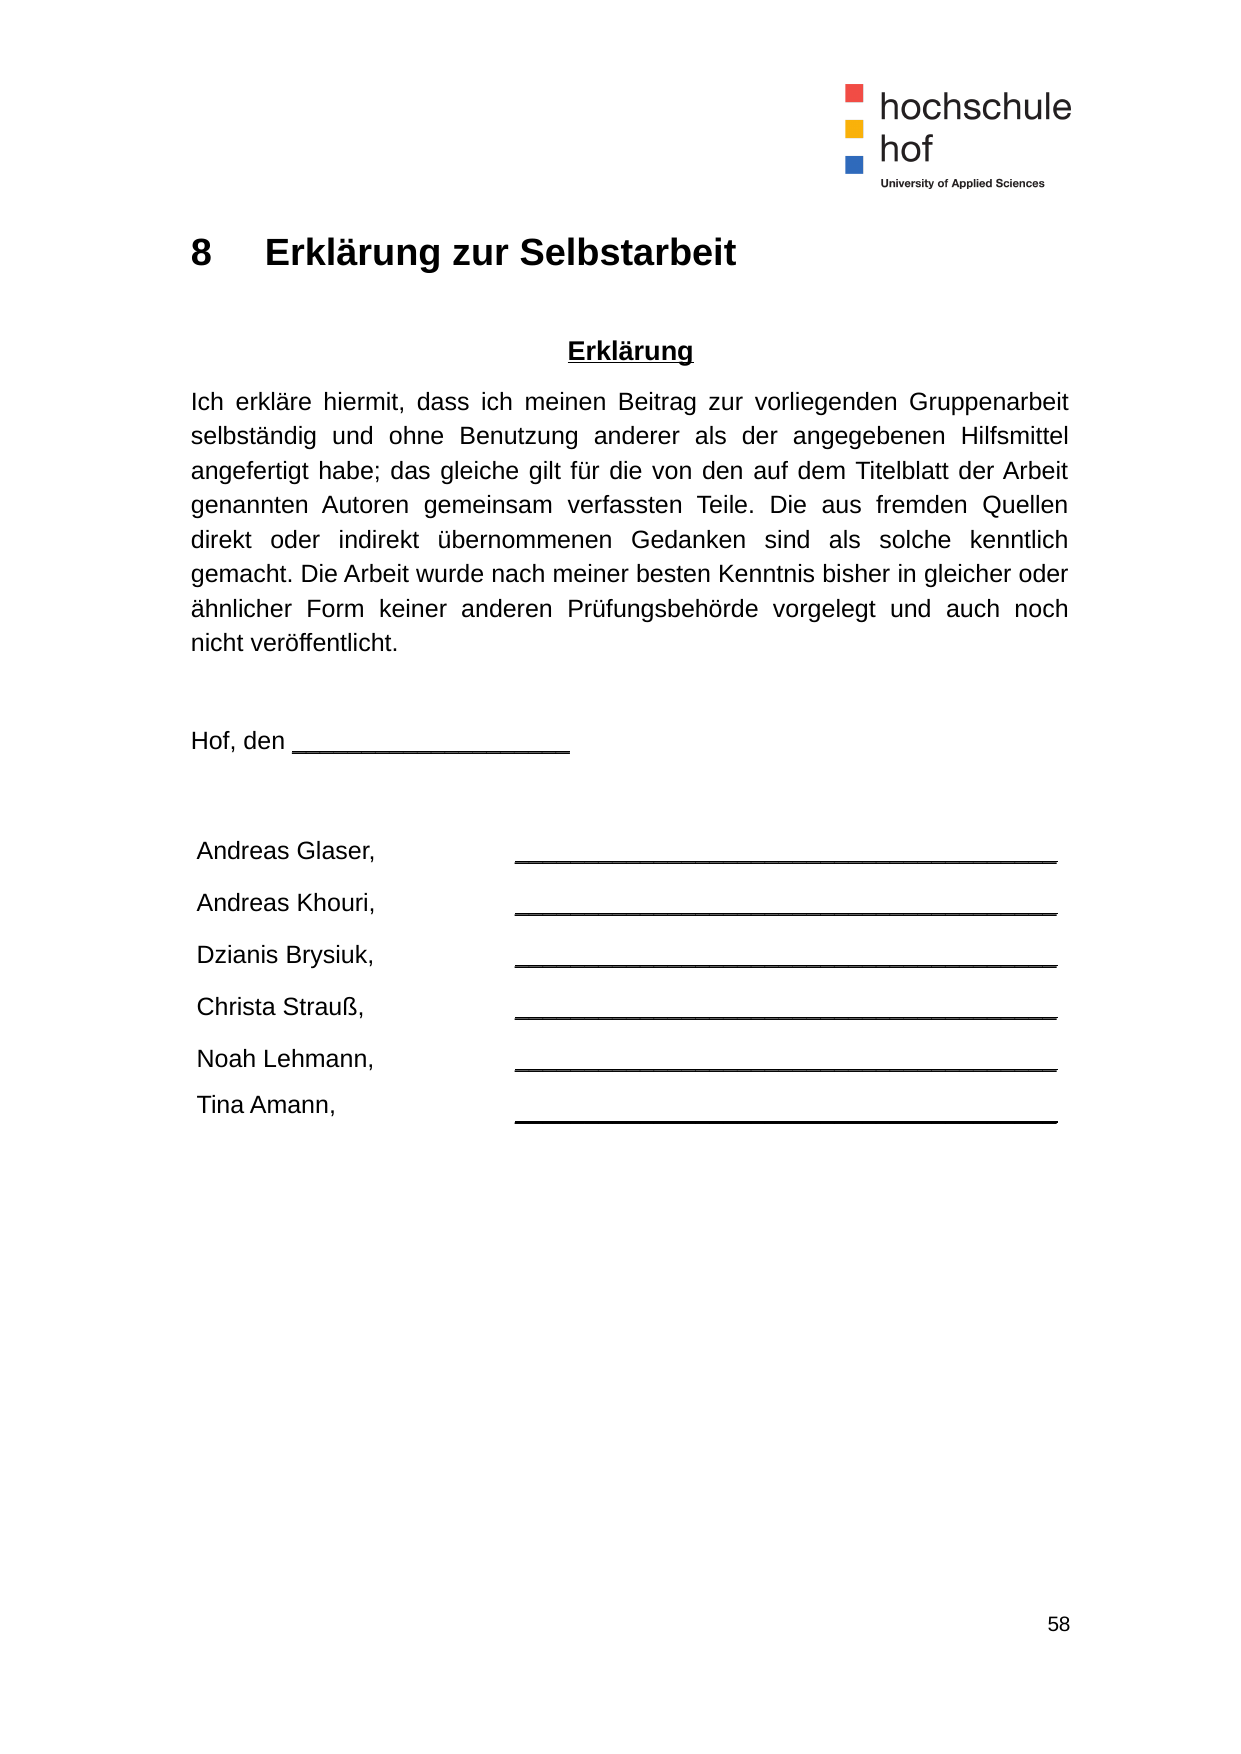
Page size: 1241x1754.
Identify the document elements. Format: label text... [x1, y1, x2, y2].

table_header Andreas Glaser, [191, 824, 509, 876]
picture [845, 84, 1071, 189]
table_header _______________________________________ [509, 824, 1070, 876]
table_cell _______________________________________ [509, 981, 1070, 1033]
table_cell _______________________________________ [509, 876, 1070, 928]
table_cell Noah Lehmann, [191, 1033, 509, 1085]
text Erklärung [191, 334, 1070, 366]
subtitle Erklärung zur Selbstarbeit [191, 229, 1070, 273]
table_cell Dzianis Brysiuk, [191, 929, 509, 981]
table_cell Christa Strauß, [191, 981, 509, 1033]
table_cell Andreas Khouri, [191, 876, 509, 928]
table_cell _______________________________________ [509, 1085, 1070, 1137]
table_cell Tina Amann, [191, 1085, 509, 1137]
text Ich erkläre hiermit, dass ich meinen Beitrag zur vorliegenden Gruppenarbeit selbständig und ohne Benutzung anderer als der angegebenen Hilfsmittel angefertigt habe; das gleiche gilt für die von den auf dem Titelblatt der Arbeit genannten Autoren gemeinsam verfassten Teile. Die aus fremden Quellen direkt oder indirekt übernommenen Gedanken sind als solche kenntlich gemacht. Die Arbeit wurde nach meiner besten Kenntnis bisher in gleicher oder ähnlicher Form keiner anderen Prüfungsbehörde vorgelegt und auch noch nicht veröffentlicht. [191, 387, 1070, 657]
table_cell _______________________________________ [509, 929, 1070, 981]
text Hof, den ____________________ [191, 726, 1070, 755]
table_cell _______________________________________ [509, 1033, 1070, 1085]
